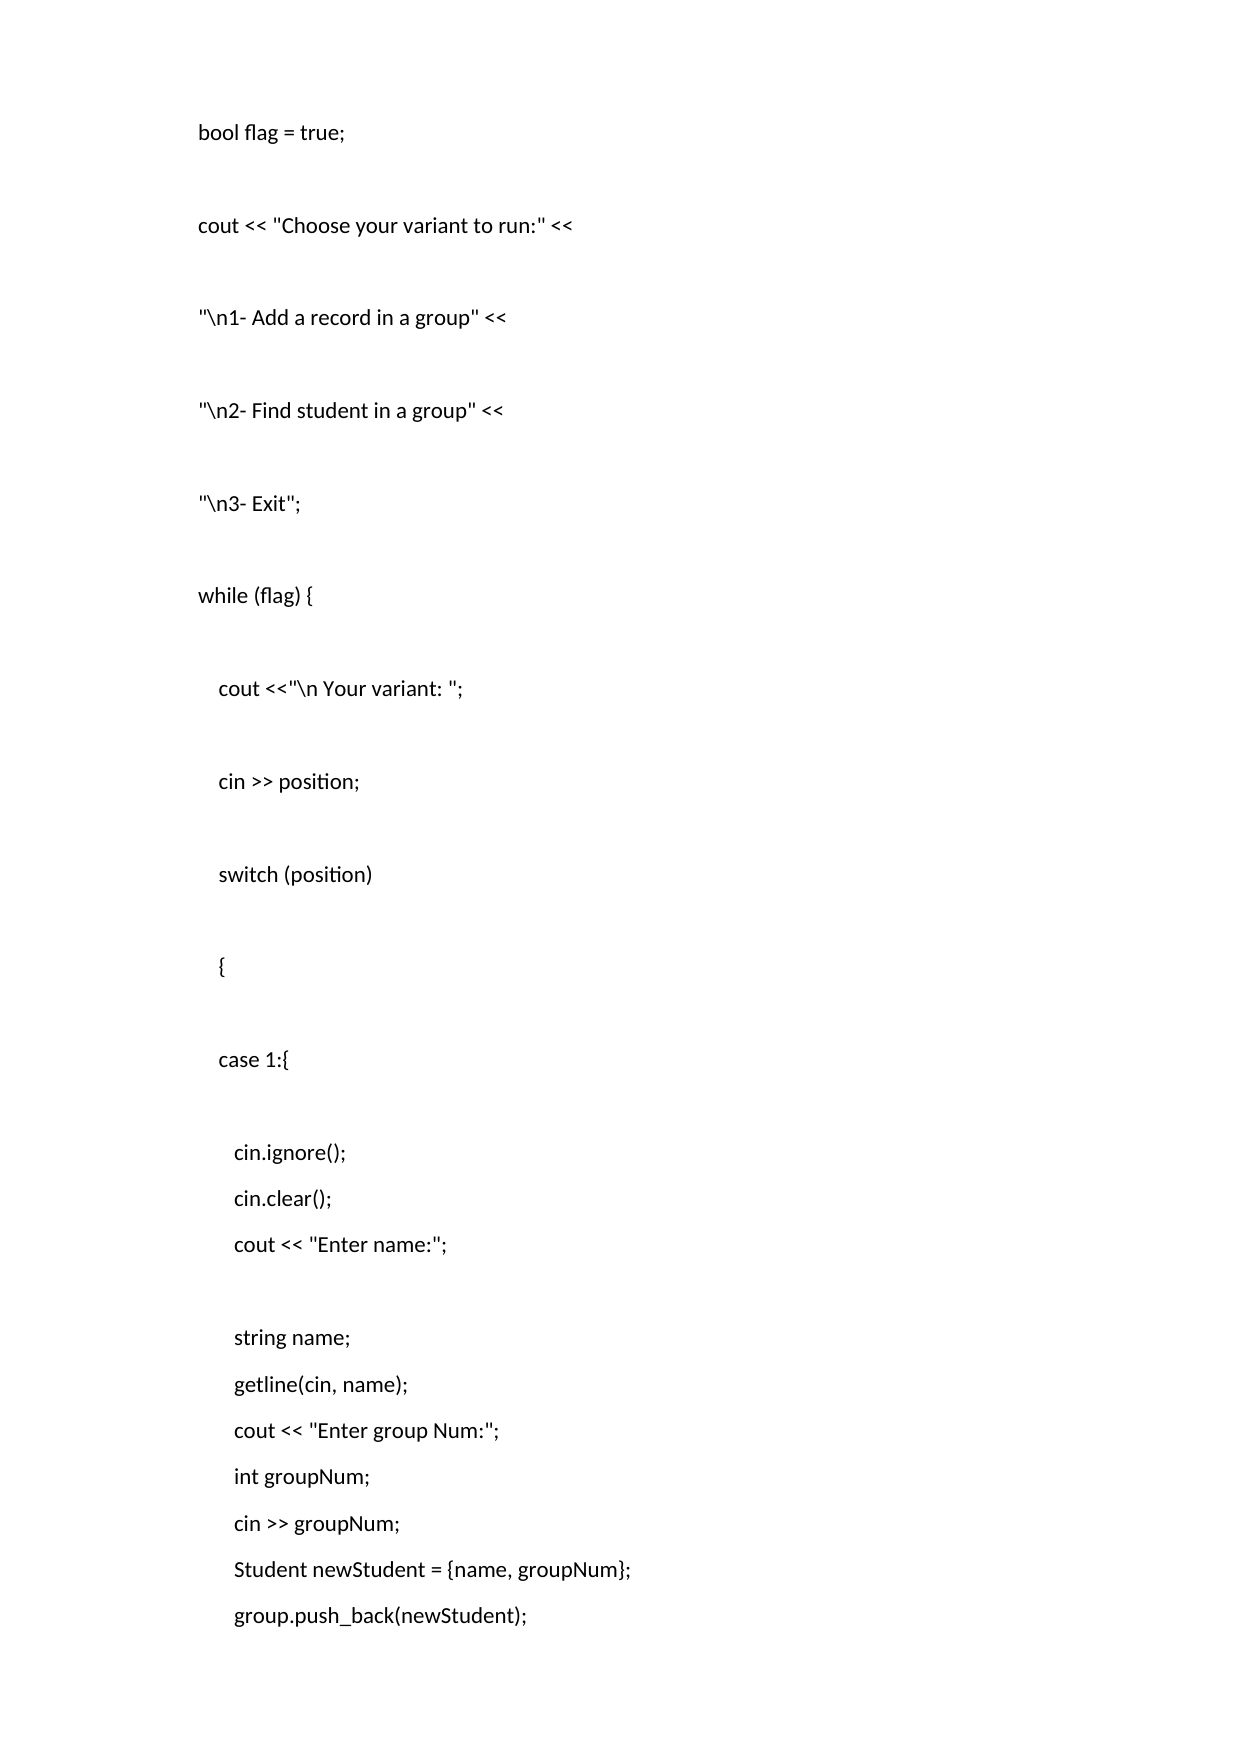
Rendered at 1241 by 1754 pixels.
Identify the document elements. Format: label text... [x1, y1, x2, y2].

text "\n2- Find student in a group" << [177, 396, 1152, 424]
text cout <<"\n Your variant: "; [177, 674, 1152, 702]
text cout << "Choose your variant to run:" << [177, 211, 1152, 239]
text cout << "Enter group Num:"; [177, 1416, 1152, 1444]
text cin >> position; [177, 767, 1152, 795]
text { [177, 952, 1152, 981]
text getline(cin, name); [177, 1370, 1152, 1398]
text case 1:{ [177, 1045, 1152, 1073]
text cout << "Enter name:"; [177, 1231, 1152, 1259]
text bool flag = true; [177, 118, 1152, 146]
text string name; [177, 1323, 1152, 1351]
text cin >> groupNum; [177, 1509, 1152, 1537]
text cin.ignore(); [177, 1138, 1152, 1166]
text group.push_back(newStudent); [177, 1601, 1152, 1629]
text switch (position) [177, 860, 1152, 888]
text cin.clear(); [177, 1184, 1152, 1212]
text "\n1- Add a record in a group" << [177, 303, 1152, 332]
text Student newStudent = {name, groupNum}; [177, 1555, 1152, 1583]
text "\n3- Exit"; [177, 489, 1152, 517]
text while (flag) { [177, 582, 1152, 610]
text int groupNum; [177, 1462, 1152, 1490]
